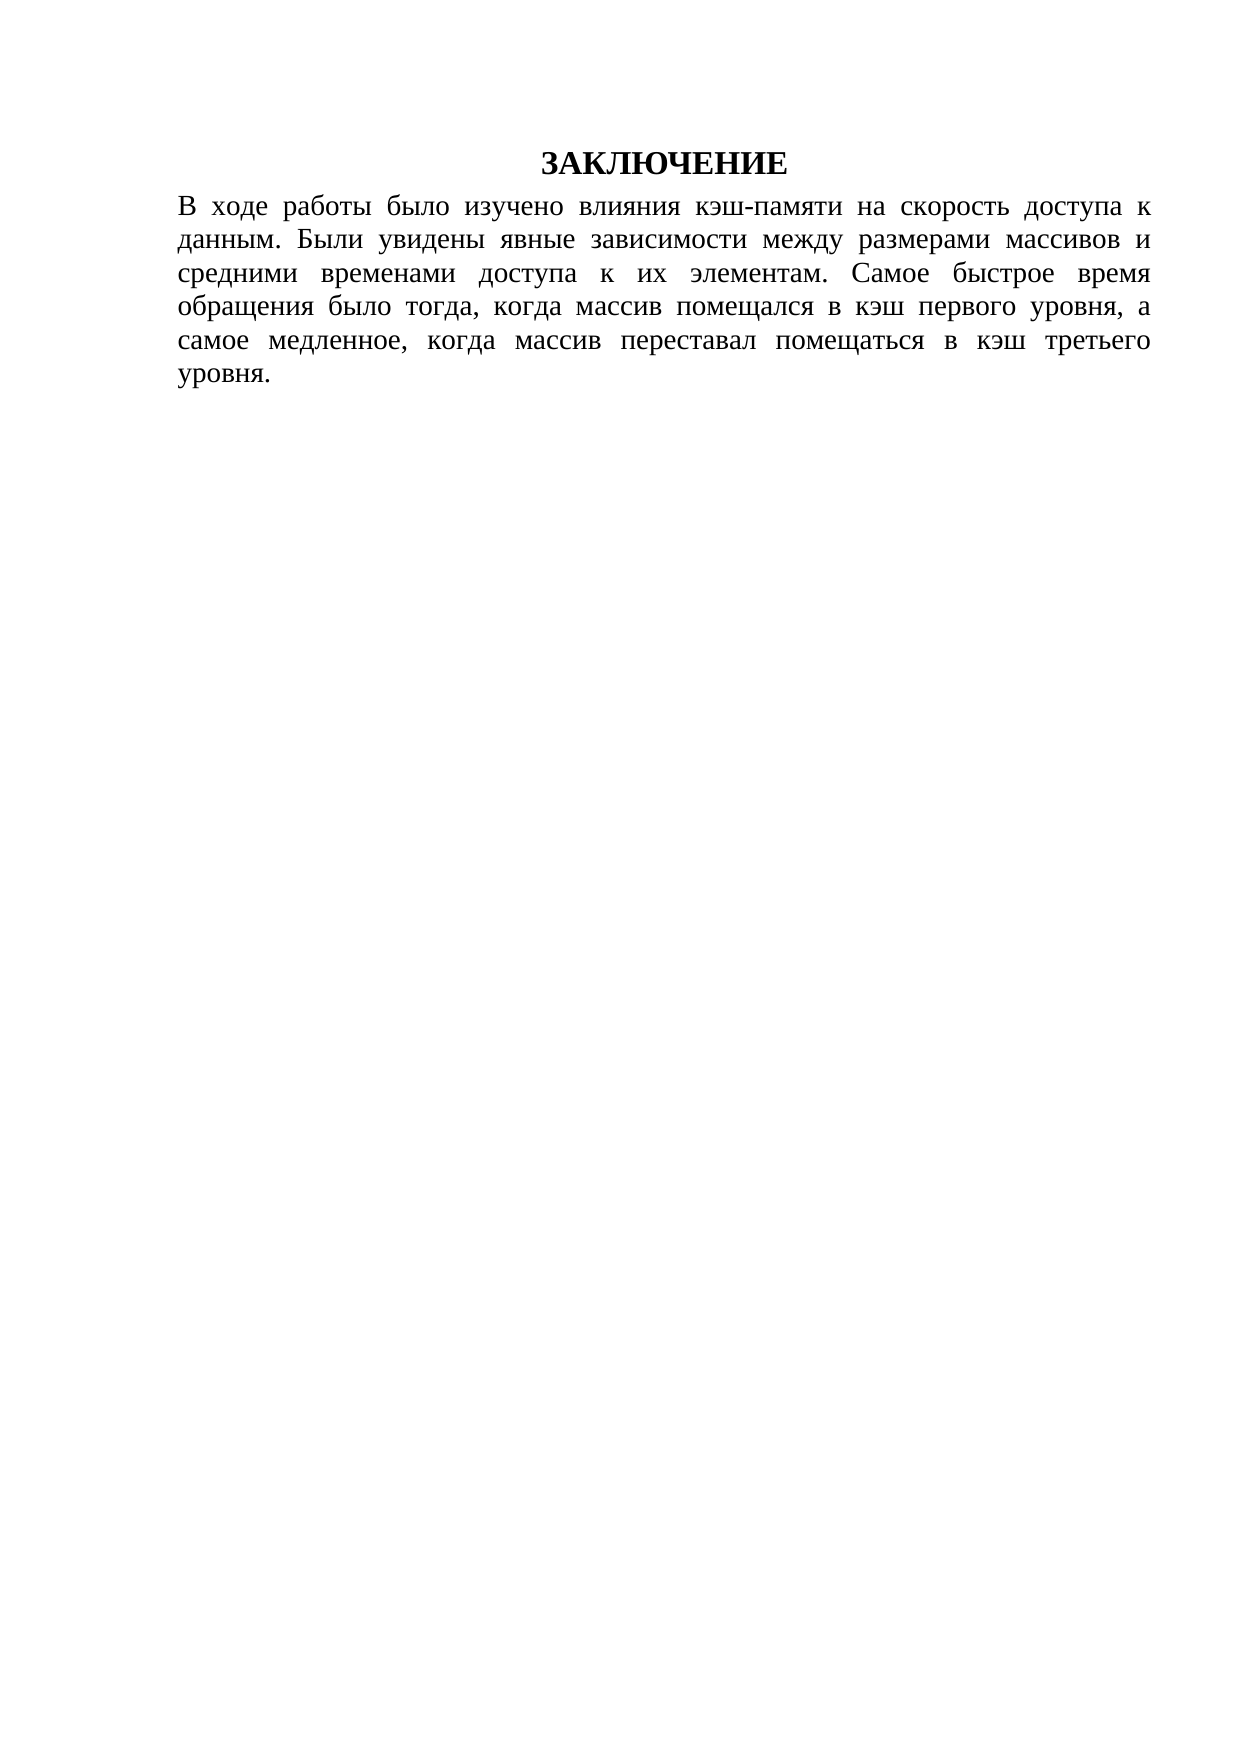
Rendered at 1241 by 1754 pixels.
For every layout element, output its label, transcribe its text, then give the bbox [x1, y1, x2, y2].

subtitle ЗАКЛЮЧЕНИЕ [177, 143, 1152, 181]
text В ходе работы было изучено влияния кэш-памяти на скорость доступа к данным. Были увидены явные зависимости между размерами массивов и средними временами доступа к их элементам. Самое быстрое время обращения было тогда, когда массив помещался в кэш первого уровня, а самое медленное, когда массив переставал помещаться в кэш третьего уровня. [177, 188, 1152, 389]
